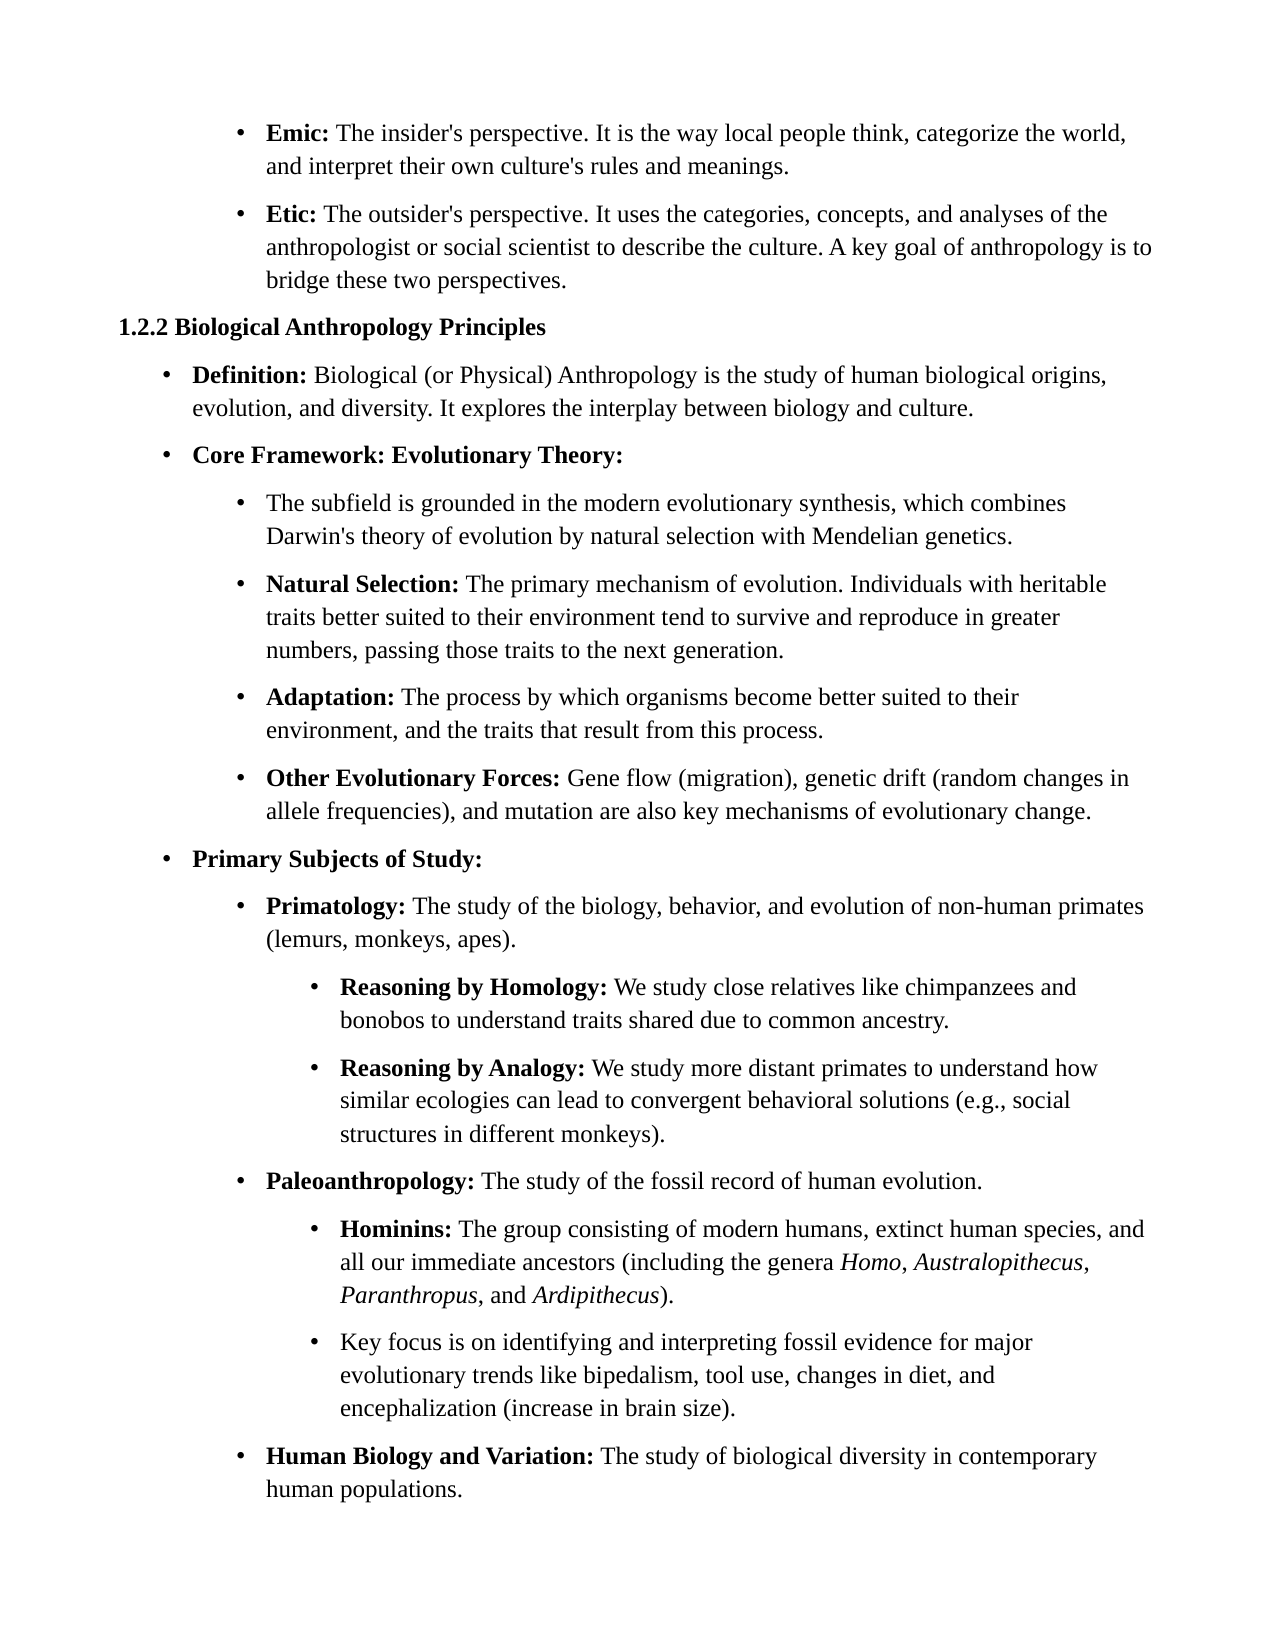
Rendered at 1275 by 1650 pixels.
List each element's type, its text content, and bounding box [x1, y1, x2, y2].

list The subfield is grounded in the modern evolutionary synthesis, which combines Darwin's theory of evolution by natural selection with Mendelian genetics. [236, 488, 1157, 550]
list Primatology: The study of the biology, behavior, and evolution of non-human primates (lemurs, monkeys, apes). [236, 891, 1157, 953]
list Human Biology and Variation: The study of biological diversity in contemporary human populations. [236, 1441, 1157, 1503]
list Hominins: The group consisting of modern humans, extinct human species, and all our immediate ancestors (including the genera Homo, Australopithecus, Paranthropus, and Ardipithecus). [310, 1214, 1157, 1309]
list Reasoning by Analogy: We study more distant primates to understand how similar ecologies can lead to convergent behavioral solutions (e.g., social structures in different monkeys). [310, 1053, 1157, 1147]
list Natural Selection: The primary mechanism of evolution. Individuals with heritable traits better suited to their environment tend to survive and reproduce in greater numbers, passing those traits to the next generation. [236, 569, 1157, 664]
list Reasoning by Homology: We study close relatives like chimpanzees and bonobos to understand traits shared due to common ancestry. [310, 972, 1157, 1034]
list Paleoanthropology: The study of the fossil record of human evolution. [236, 1166, 1157, 1195]
text 1.2.2 Biological Anthropology Principles [118, 312, 1157, 341]
list Definition: Biological (or Physical) Anthropology is the study of human biological origins, evolution, and diversity. It explores the interplay between biology and culture. [162, 360, 1157, 422]
list Key focus is on identifying and interpreting fossil evidence for major evolutionary trends like bipedalism, tool use, changes in diet, and encephalization (increase in brain size). [310, 1327, 1157, 1422]
list Primary Subjects of Study: [162, 844, 1157, 872]
list Etic: The outsider's perspective. It uses the categories, concepts, and analyses of the anthropologist or social scientist to describe the culture. A key goal of anthropology is to bridge these two perspectives. [236, 199, 1157, 293]
list Other Evolutionary Forces: Gene flow (migration), genetic drift (random changes in allele frequencies), and mutation are also key mechanisms of evolutionary change. [236, 763, 1157, 825]
list Adaptation: The process by which organisms become better suited to their environment, and the traits that result from this process. [236, 682, 1157, 744]
list Emic: The insider's perspective. It is the way local people think, categorize the world, and interpret their own culture's rules and meanings. [236, 118, 1157, 180]
list Core Framework: Evolutionary Theory: [162, 441, 1157, 469]
